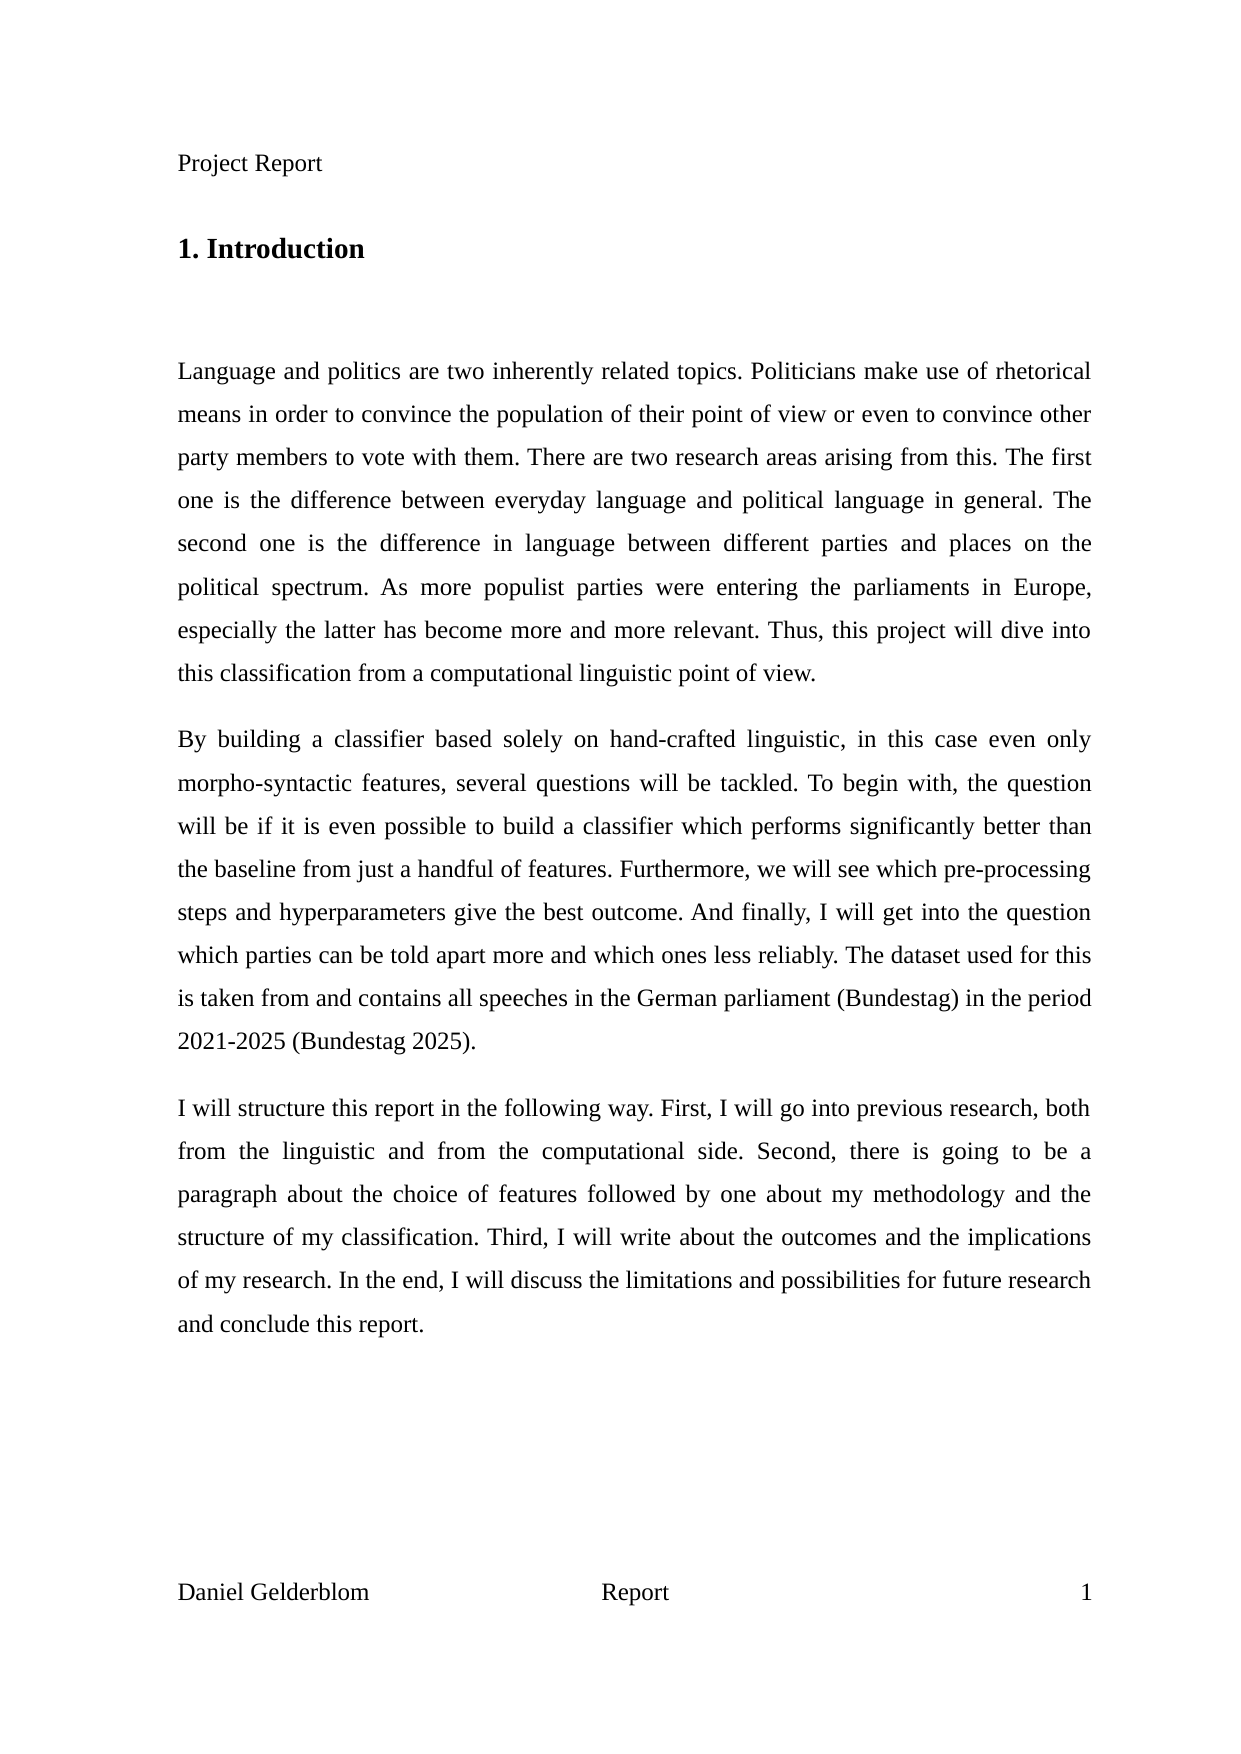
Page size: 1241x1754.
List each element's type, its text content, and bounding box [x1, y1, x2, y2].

subtitle 1. Introduction [177, 232, 1093, 265]
text Language and politics are two inherently related topics. Politicians make use of rhetorical means in order to convince the population of their point of view or even to convince other party members to vote with them. There are two research areas arising from this. The first one is the difference between everyday language and political language in general. The second one is the difference in language between different parties and places on the political spectrum. As more populist parties were entering the parliaments in Europe, especially the latter has become more and more relevant. Thus, this project will dive into this classification from a computational linguistic point of view. [177, 356, 1093, 687]
text By building a classifier based solely on hand-crafted linguistic, in this case even only morpho-syntactic features, several questions will be tackled. To begin with, the question will be if it is even possible to build a classifier which performs significantly better than the baseline from just a handful of features. Furthermore, we will see which pre-processing steps and hyperparameters give the best outcome. And finally, I will get into the question which parties can be told apart more and which ones less reliably. The dataset used for this is taken from and contains all speeches in the German parliament (Bundestag) in the period 2021-2025 (Bundestag 2025). [177, 724, 1093, 1055]
text I will structure this report in the following way. First, I will go into previous research, both from the linguistic and from the computational side. Second, there is going to be a paragraph about the choice of features followed by one about my methodology and the structure of my classification. Third, I will write about the outcomes and the implications of my research. In the end, I will discuss the limitations and possibilities for future research and conclude this report. [177, 1093, 1093, 1337]
